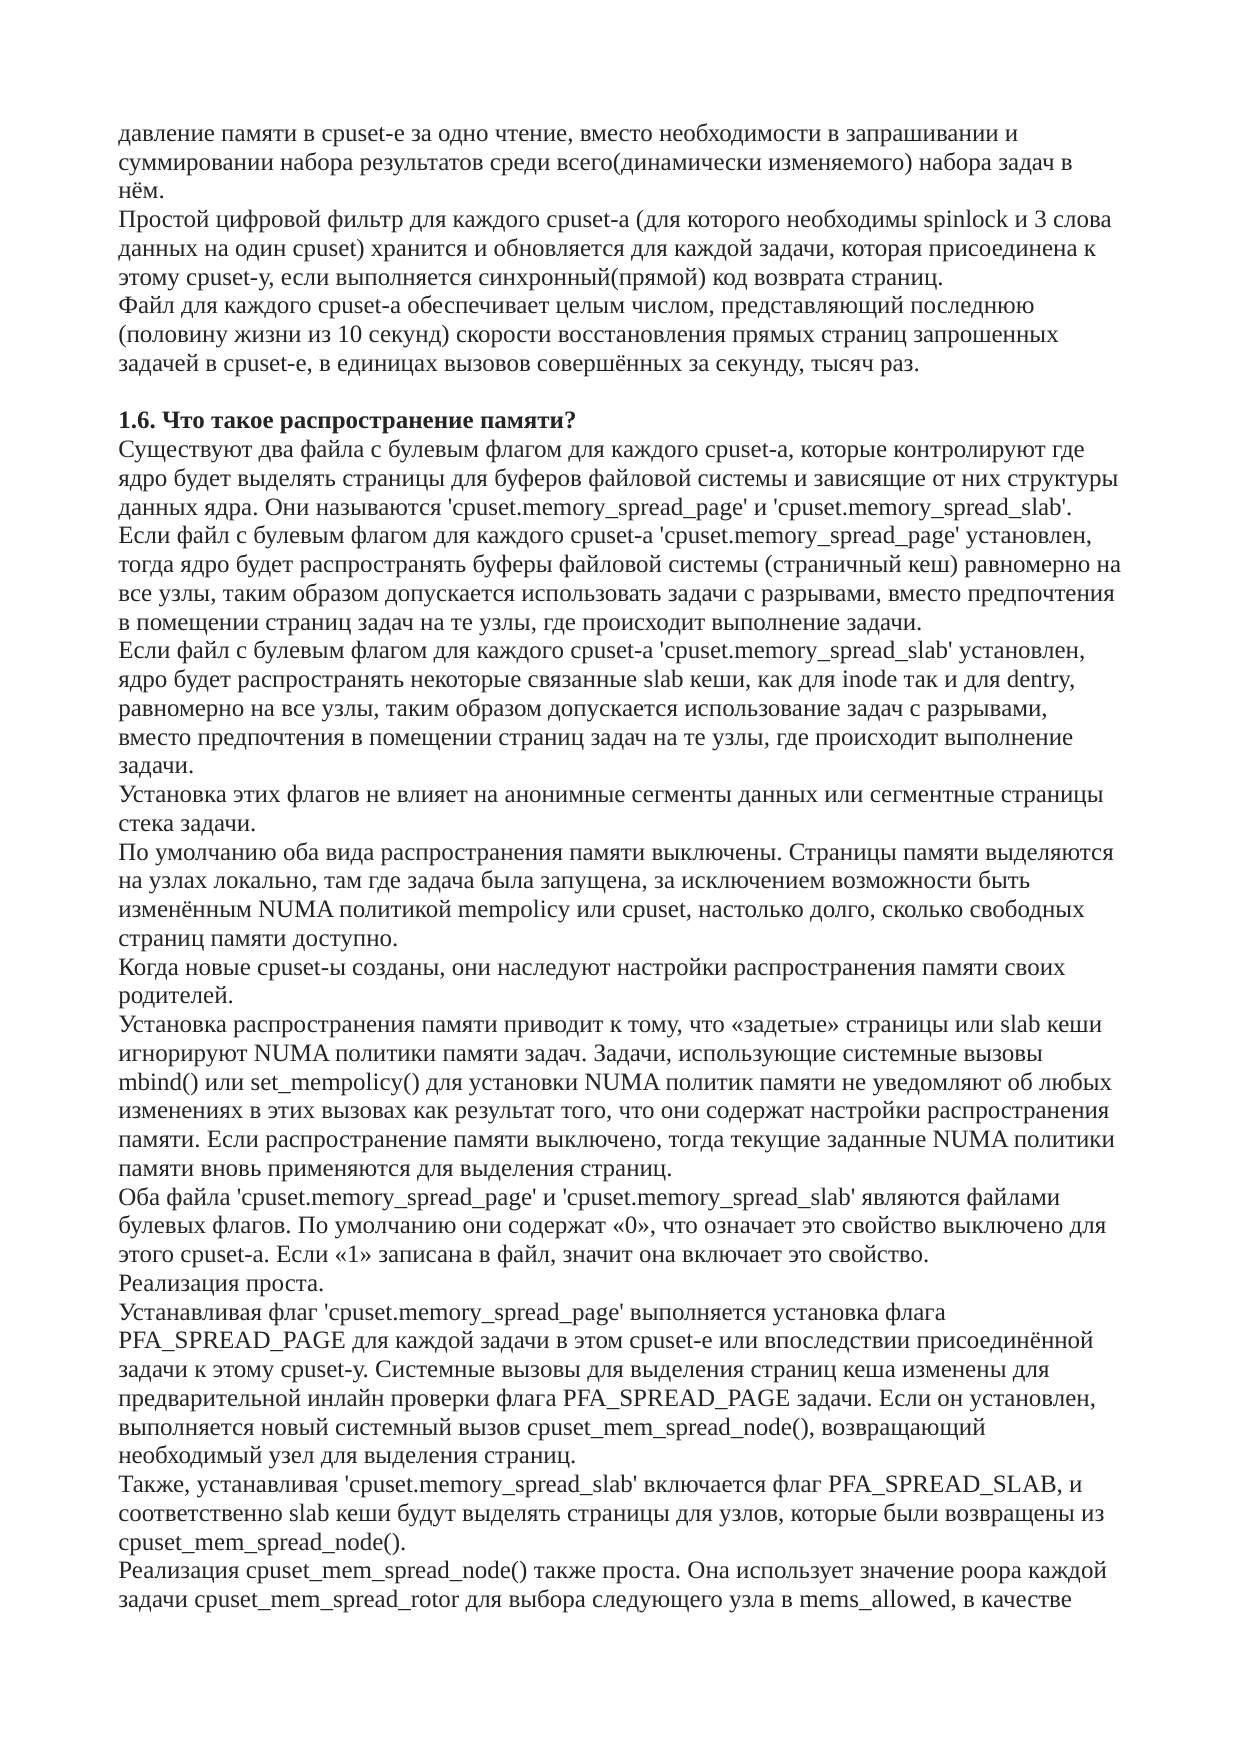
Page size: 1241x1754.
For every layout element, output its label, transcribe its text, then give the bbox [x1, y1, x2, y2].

text 1.6. Что такое распространение памяти? [118, 406, 1122, 434]
text Реализация проста. [118, 1268, 1122, 1297]
text давление памяти в cpuset-е за одно чтение, вместо необходимости в запрашивании и суммировании набора результатов среди всего(динамически изменяемого) набора задач в нём. [118, 118, 1122, 204]
text Когда новые cpuset-ы созданы, они наследуют настройки распространения памяти своих родителей. [118, 952, 1122, 1009]
text По умолчанию оба вида распространения памяти выключены. Страницы памяти выделяются на узлах локально, там где задача была запущена, за исключением возможности быть изменённым NUMA политикой mempolicy или cpuset, настолько долго, сколько свободных страниц памяти доступно. [118, 837, 1122, 952]
text Реализация cpuset_mem_spread_node() также проста. Она использует значение роора каждой задачи cpuset_mem_spread_rotor для выбора следующего узла в mems_allowed, в качестве [118, 1556, 1122, 1613]
text Устанавливая флаг 'cpuset.memory_spread_page' выполняется установка флага PFA_SPREAD_PAGE для каждой задачи в этом cpuset-е или впоследствии присоединённой задачи к этому cpuset-у. Системные вызовы для выделения страниц кеша изменены для предварительной инлайн проверки флага PFA_SPREAD_PAGE задачи. Если он установлен, выполняется новый системный вызов cpuset_mem_spread_node(), возвращающий необходимый узел для выделения страниц. [118, 1297, 1122, 1469]
text Файл для каждого cpuset-а обеспечивает целым числом, представляющий последнюю (половину жизни из 10 секунд) скорости восстановления прямых страниц запрошенных задачей в cpuset-е, в единицах вызовов совершённых за секунду, тысяч раз. [118, 291, 1122, 377]
text Установка этих флагов не влияет на анонимные сегменты данных или сегментные страницы стека задачи. [118, 779, 1122, 837]
text Существуют два файла с булевым флагом для каждого cpuset-а, которые контролируют где ядро будет выделять страницы для буферов файловой системы и зависящие от них структуры данных ядра. Они называются 'cpuset.memory_spread_page' и 'cpuset.memory_spread_slab'. [118, 434, 1122, 521]
text Простой цифровой фильтр для каждого cpuset-а (для которого необходимы spinlock и 3 слова данных на один cpuset) хранится и обновляется для каждой задачи, которая присоединена к этому cpuset-у, если выполняется синхронный(прямой) код возврата страниц. [118, 204, 1122, 291]
text Оба файла 'cpuset.memory_spread_page' и 'cpuset.memory_spread_slab' являются файлами булевых флагов. По умолчанию они содержат «0», что означает это свойство выключено для этого cpuset-а. Если «1» записана в файл, значит она включает это свойство. [118, 1182, 1122, 1268]
text Если файл с булевым флагом для каждого cpuset-а 'cpuset.memory_spread_page' установлен, тогда ядро будет распространять буферы файловой системы (страничный кеш) равномерно на все узлы, таким образом допускается использовать задачи с разрывами, вместо предпочтения в помещении страниц задач на те узлы, где происходит выполнение задачи. [118, 521, 1122, 636]
text Установка распространения памяти приводит к тому, что «задетые» страницы или slab кеши игнорируют NUMA политики памяти задач. Задачи, использующие системные вызовы mbind() или set_mempolicy() для установки NUMA политик памяти не уведомляют об любых изменениях в этих вызовах как результат того, что они содержат настройки распространения памяти. Если распространение памяти выключено, тогда текущие заданные NUMA политики памяти вновь применяются для выделения страниц. [118, 1009, 1122, 1182]
text Если файл с булевым флагом для каждого cpuset-а 'cpuset.memory_spread_slab' установлен, ядро будет распространять некоторые связанные slab кеши, как для inode так и для dentry, равномерно на все узлы, таким образом допускается использование задач с разрывами, вместо предпочтения в помещении страниц задач на те узлы, где происходит выполнение задачи. [118, 636, 1122, 779]
text Также, устанавливая 'cpuset.memory_spread_slab' включается флаг PFA_SPREAD_SLAB, и соответственно slab кеши будут выделять страницы для узлов, которые были возвращены из cpuset_mem_spread_node(). [118, 1469, 1122, 1556]
